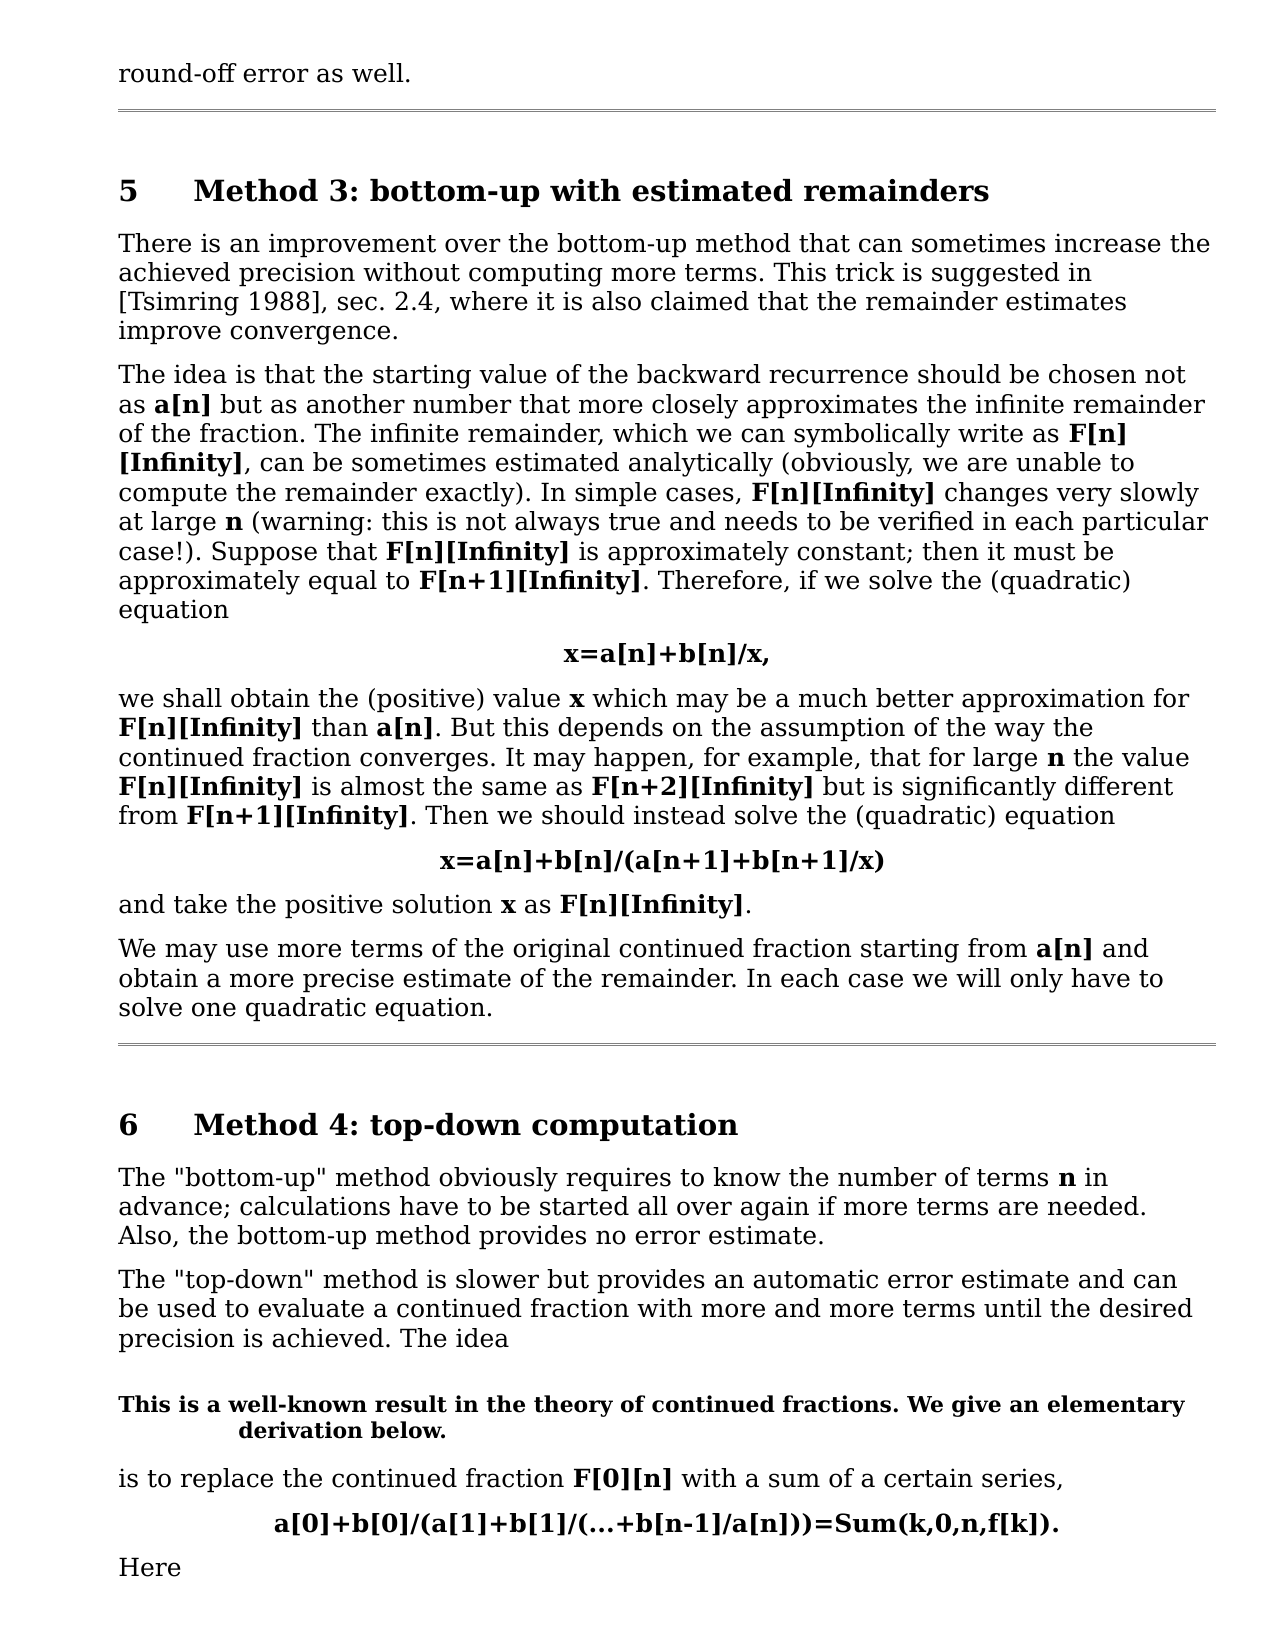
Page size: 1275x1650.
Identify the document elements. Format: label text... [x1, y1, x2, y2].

text The "bottom-up" method obviously requires to know the number of terms n in advance; calculations have to be started all over again if more terms are needed. Also, the bottom-up method provides no error estimate. [118, 1163, 1216, 1251]
text x=a[n]+b[n]/(a[n+1]+b[n+1]/x) [118, 846, 1216, 875]
text The "top-down" method is slower but provides an automatic error estimate and can be used to evaluate a continued fraction with more and more terms until the desired precision is achieved. The idea [118, 1266, 1216, 1353]
subtitle This is a well-known result in the theory of continued fractions. We give an elementary derivation below. [118, 1392, 1216, 1443]
text Here [118, 1553, 1216, 1582]
text The idea is that the starting value of the backward recurrence should be chosen not as a[n] but as another number that more closely approximates the infinite remainder of the fraction. The infinite remainder, which we can symbolically write as F[n][Infinity], can be sometimes estimated analytically (obviously, we are unable to compute the remainder exactly). In simple cases, F[n][Infinity] changes very slowly at large n (warning: this is not always true and needs to be verified in each particular case!). Suppose that F[n][Infinity] is approximately constant; then it must be approximately equal to F[n+1][Infinity]. Therefore, if we solve the (quadratic) equation [118, 361, 1216, 624]
subtitle Method 4: top-down computation [118, 1108, 1216, 1142]
text round-off error as well. [118, 59, 1216, 88]
text We may use more terms of the original continued fraction starting from a[n] and obtain a more precise estimate of the remainder. In each case we will only have to solve one quadratic equation. [118, 934, 1216, 1022]
text a[0]+b[0]/(a[1]+b[1]/(...+b[n-1]/a[n]))=Sum(k,0,n,f[k]). [118, 1509, 1216, 1538]
text There is an improvement over the bottom-up method that can sometimes increase the achieved precision without computing more terms. This trick is suggested in [Tsimring 1988], sec. 2.4, where it is also claimed that the remainder estimates improve convergence. [118, 229, 1216, 346]
text x=a[n]+b[n]/x, [118, 639, 1216, 669]
text is to replace the continued fraction F[0][n] with a sum of a certain series, [118, 1464, 1216, 1494]
subtitle Method 3: bottom-up with estimated remainders [118, 174, 1216, 208]
text and take the positive solution x as F[n][Infinity]. [118, 890, 1216, 919]
text we shall obtain the (positive) value x which may be a much better approximation for F[n][Infinity] than a[n]. But this depends on the assumption of the way the continued fraction converges. It may happen, for example, that for large n the value F[n][Infinity] is almost the same as F[n+2][Infinity] but is significantly different from F[n+1][Infinity]. Then we should instead solve the (quadratic) equation [118, 684, 1216, 831]
